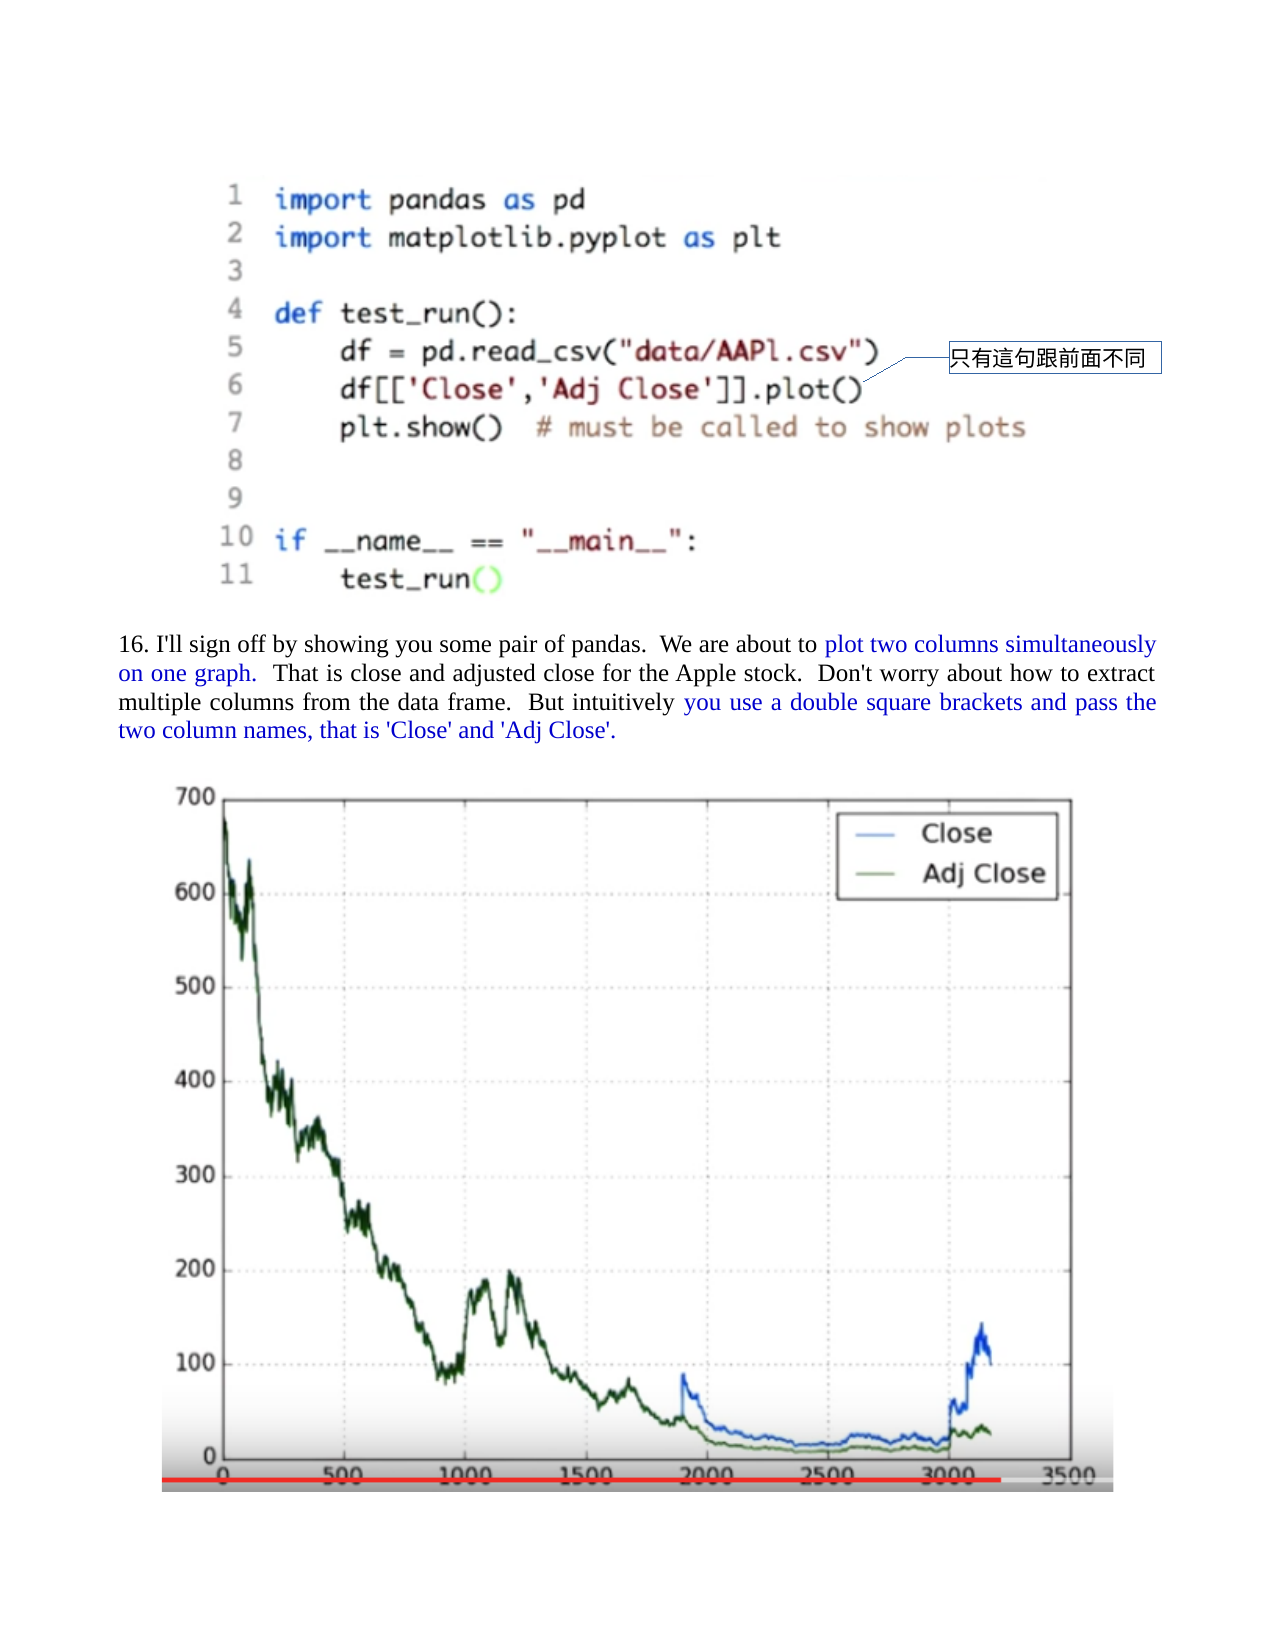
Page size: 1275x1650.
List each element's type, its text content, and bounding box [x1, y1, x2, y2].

text 16. I'll sign off by showing you some pair of pandas. We are about to plot two columns simultaneously on one graph. That is close and adjusted close for the Apple stock. Don't worry about how to extract multiple columns from the data frame. But intuitively you use a double square brackets and pass the two column names, that is 'Close' and 'Adj Close'. [118, 629, 1157, 744]
picture [161, 773, 1114, 1492]
picture [950, 342, 1056, 373]
picture [219, 175, 1056, 601]
